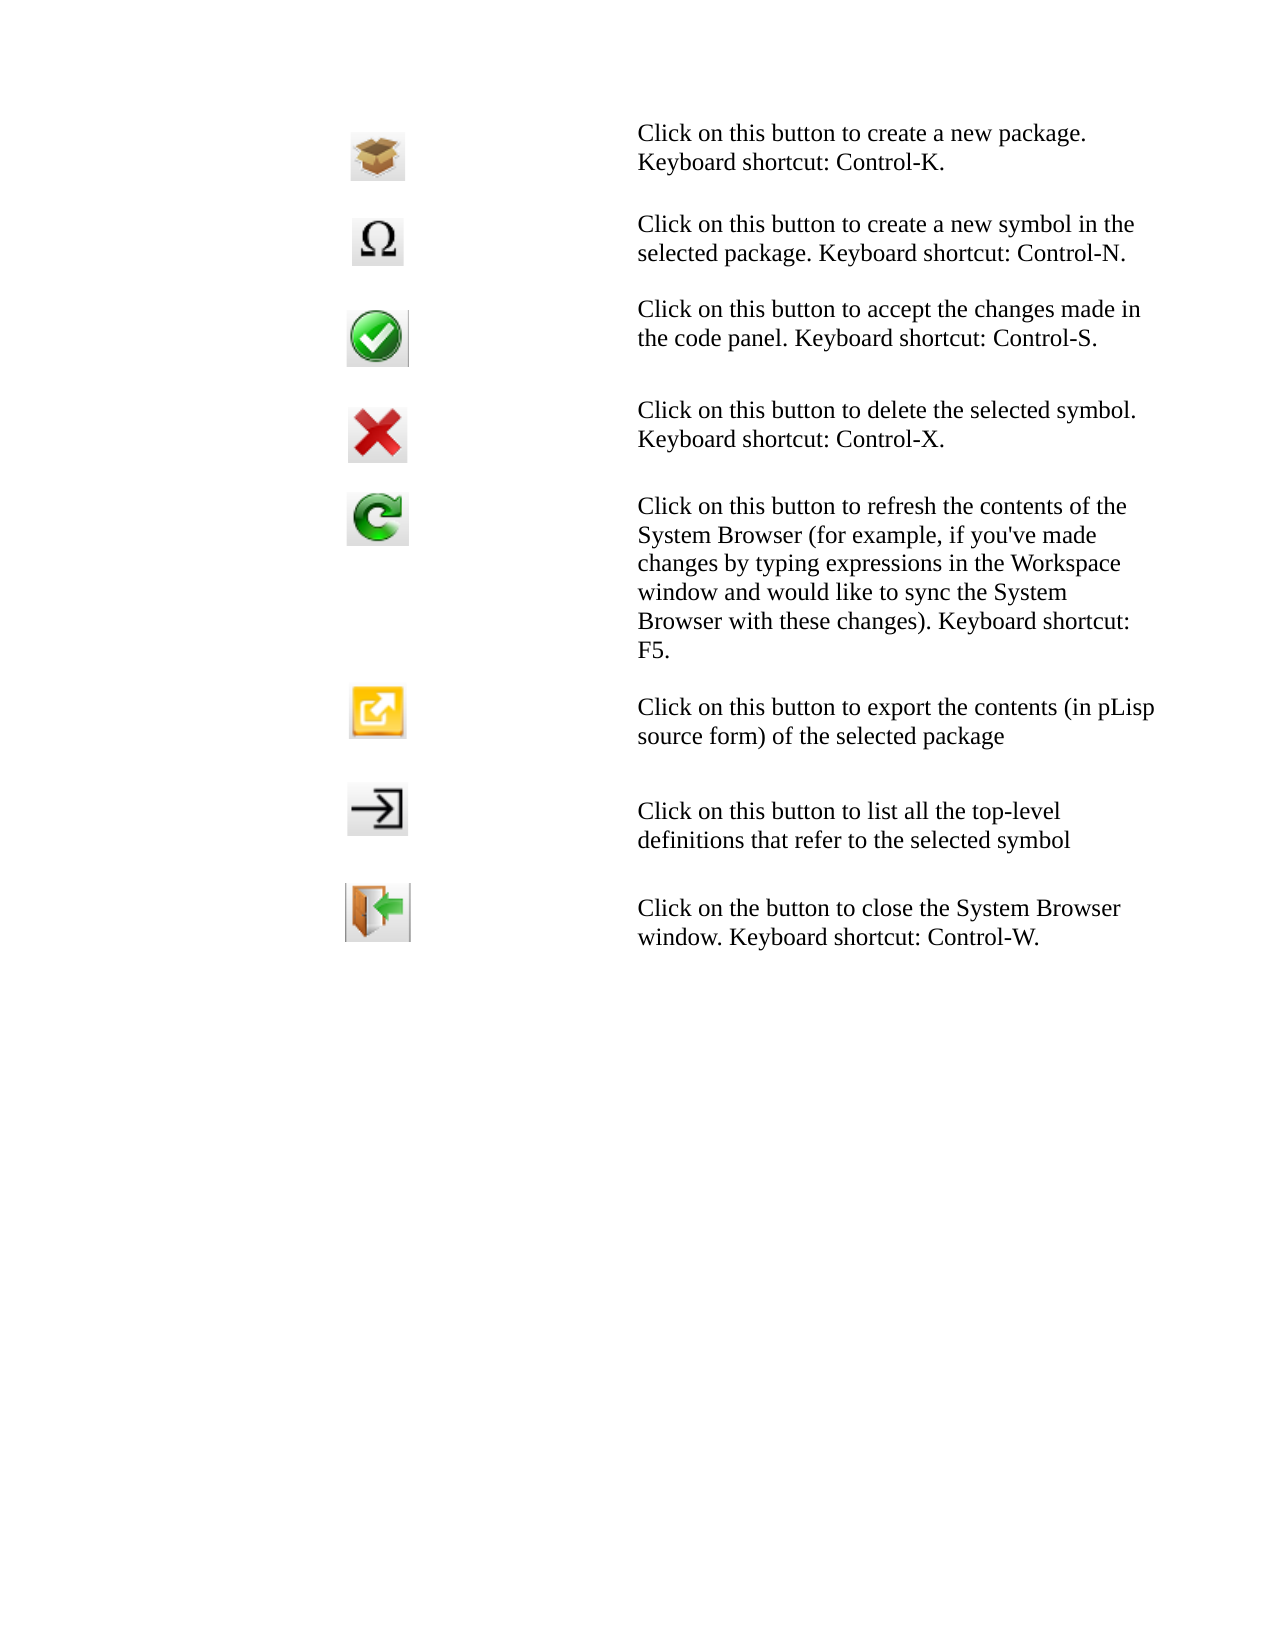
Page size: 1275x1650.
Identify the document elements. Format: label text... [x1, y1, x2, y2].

table_cell Click on this button to accept the changes made in the code panel. Keyboard shortcut: Control-S. [638, 294, 1157, 395]
table_cell Click on the button to close the System Browser window. Keyboard shortcut: Control-W. [638, 865, 1157, 970]
table_header [118, 118, 637, 209]
picture [347, 782, 409, 836]
picture [346, 492, 409, 546]
table_cell Click on this button to refresh the contents of the System Browser (for example, if you've made changes by typing expressions in the Workspace window and would like to sync the System Browser with these changes). Keyboard shortcut: F5. [638, 491, 1157, 663]
picture [348, 407, 408, 463]
table_cell [118, 767, 637, 865]
table_cell Click on this button to list all the top-level definitions that refer to the selected symbol [638, 767, 1157, 865]
picture [348, 682, 407, 739]
picture [346, 310, 409, 367]
table_cell Click on this button to create a new symbol in the selected package. Keyboard shortcut: Control-N. [638, 209, 1157, 294]
table_cell [118, 884, 637, 970]
table_header Click on this button to create a new package. Keyboard shortcut: Control-K. [638, 118, 1157, 209]
picture [352, 218, 404, 266]
table_cell [118, 865, 637, 883]
table_cell [118, 294, 637, 395]
table_cell [118, 491, 637, 663]
picture [350, 132, 406, 181]
table_cell [118, 209, 637, 294]
table_cell [118, 408, 637, 491]
table_cell [118, 739, 637, 767]
table_cell Click on this button to export the contents (in pLisp source form) of the selected package [638, 664, 1157, 767]
picture [345, 883, 411, 942]
table_cell [118, 664, 637, 738]
table_cell Click on this button to delete the selected symbol. Keyboard shortcut: Control-X. [638, 395, 1157, 491]
table_cell [118, 395, 637, 407]
